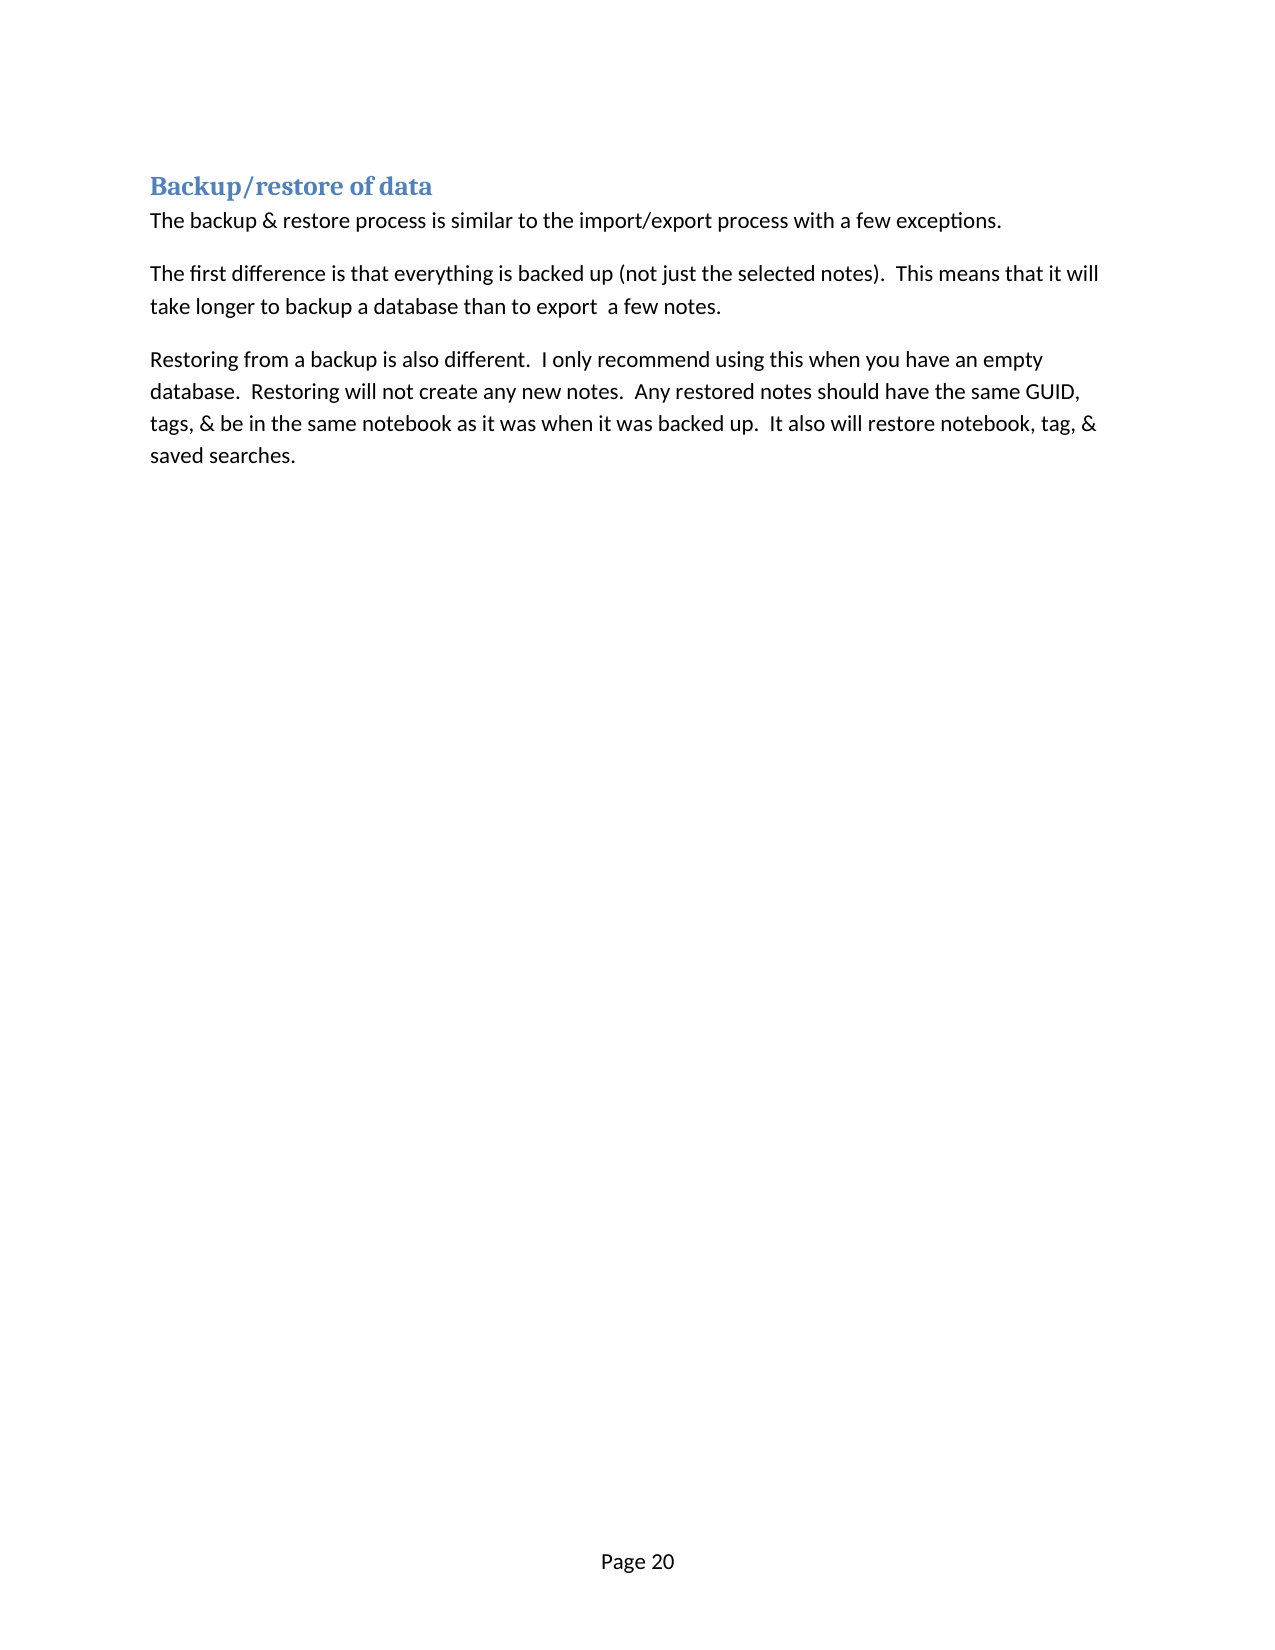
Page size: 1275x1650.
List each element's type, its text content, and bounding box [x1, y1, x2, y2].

text The backup & restore process is similar to the import/export process with a few exceptions. [150, 207, 1125, 234]
text The first difference is that everything is backed up (not just the selected notes). This means that it will take longer to backup a database than to export a few notes. [150, 259, 1125, 320]
subtitle Backup/restore of data [150, 171, 1125, 202]
text Restoring from a backup is also different. I only recommend using this when you have an empty database. Restoring will not create any new notes. Any restored notes should have the same GUID, tags, & be in the same notebook as it was when it was backed up. It also will restore notebook, tag, & saved searches. [150, 345, 1125, 469]
